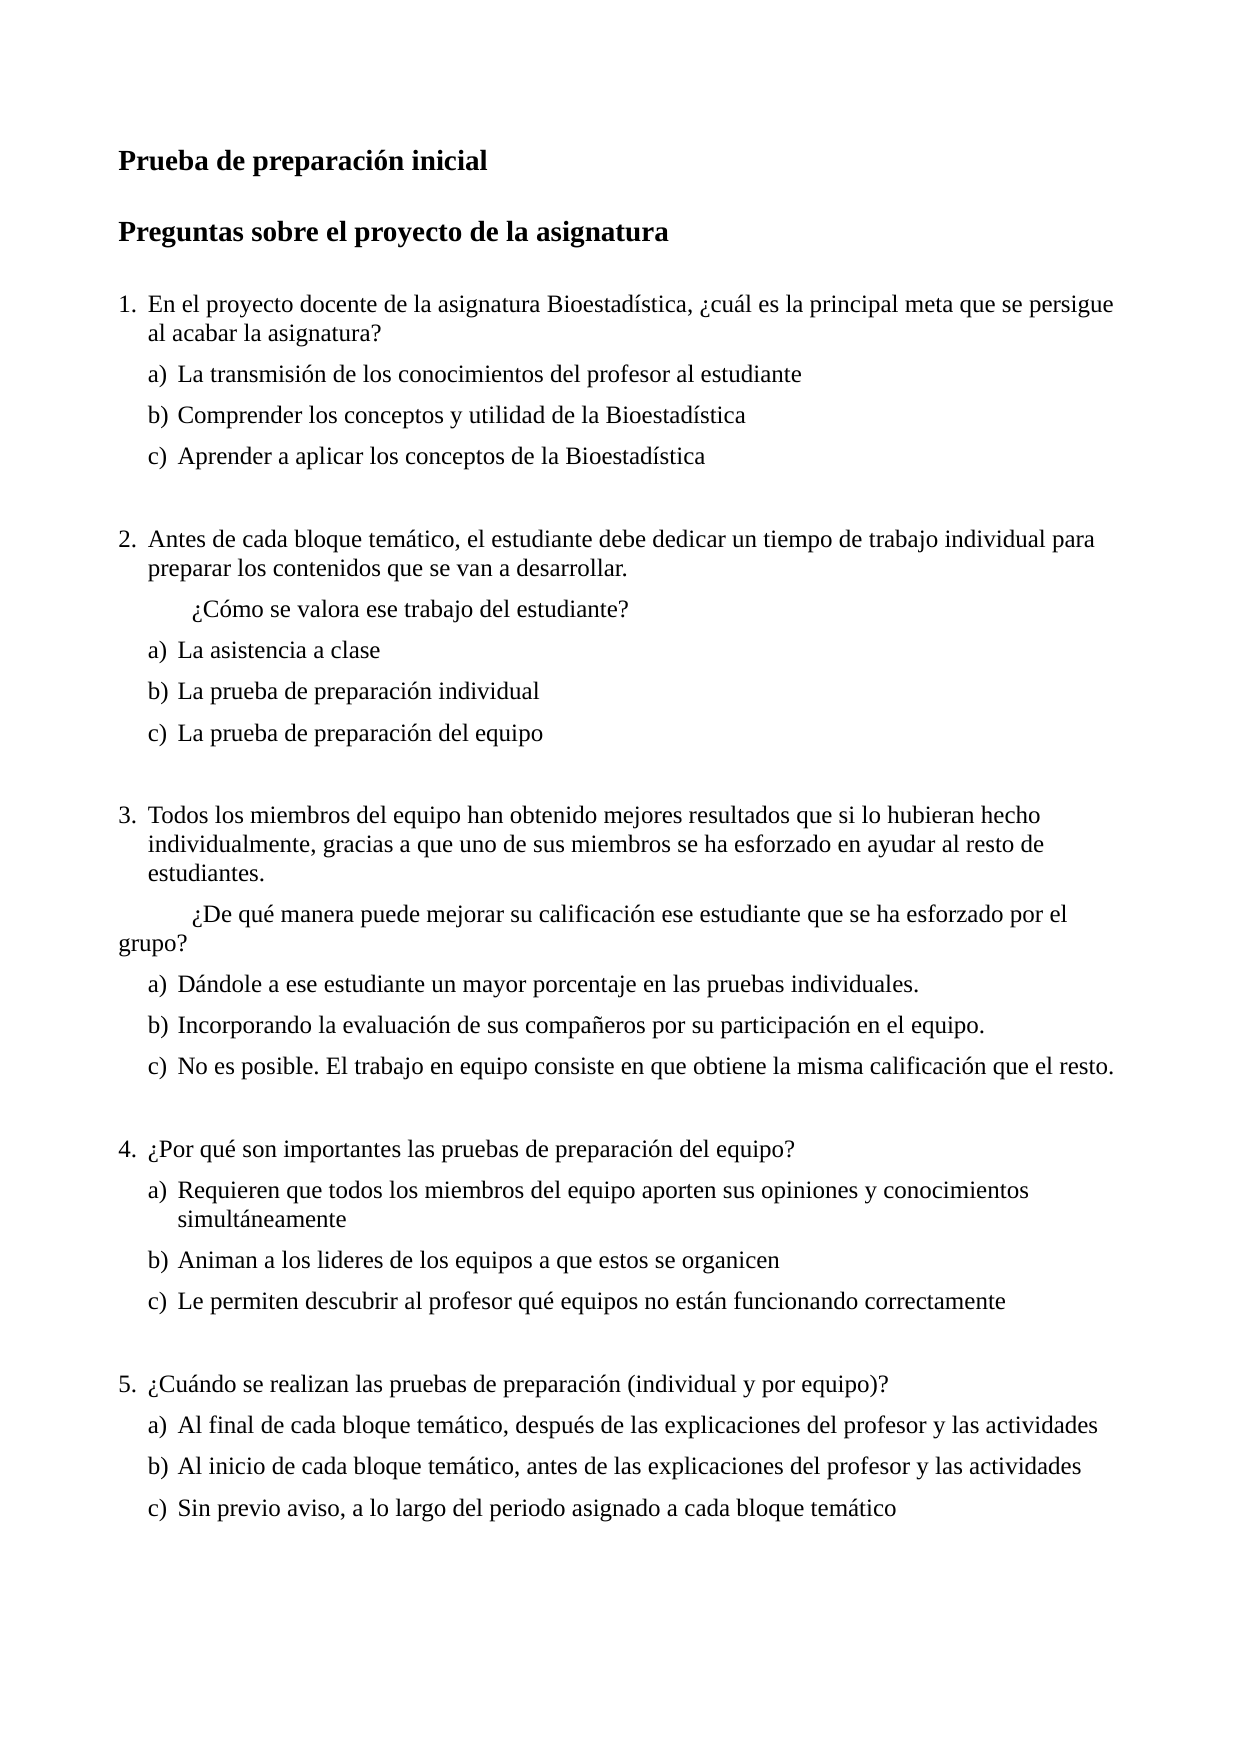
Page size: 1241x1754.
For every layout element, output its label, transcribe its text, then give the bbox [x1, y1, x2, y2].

list Animan a los lideres de los equipos a que estos se organicen [148, 1245, 1122, 1274]
list No es posible. El trabajo en equipo consiste en que obtiene la misma calificación que el resto. [148, 1051, 1122, 1080]
subtitle Preguntas sobre el proyecto de la asignatura [118, 214, 1122, 248]
list Le permiten descubrir al profesor qué equipos no están funcionando correctamente [148, 1286, 1122, 1315]
list La prueba de preparación individual [148, 676, 1122, 705]
list Incorporando la evaluación de sus compañeros por su participación en el equipo. [148, 1010, 1122, 1039]
list ¿Por qué son importantes las pruebas de preparación del equipo? [118, 1134, 1122, 1163]
list Todos los miembros del equipo han obtenido mejores resultados que si lo hubieran hecho individualmente, gracias a que uno de sus miembros se ha esforzado en ayudar al resto de estudiantes. [118, 800, 1122, 886]
subtitle Prueba de preparación inicial [118, 143, 1122, 177]
list Comprender los conceptos y utilidad de la Bioestadística [148, 400, 1122, 429]
text ¿Cómo se valora ese trabajo del estudiante? [118, 594, 1122, 623]
list Requieren que todos los miembros del equipo aporten sus opiniones y conocimientos simultáneamente [148, 1175, 1122, 1233]
list Aprender a aplicar los conceptos de la Bioestadística [148, 441, 1122, 470]
list Al final de cada bloque temático, después de las explicaciones del profesor y las actividades [148, 1410, 1122, 1439]
list Al inicio de cada bloque temático, antes de las explicaciones del profesor y las actividades [148, 1451, 1122, 1480]
list En el proyecto docente de la asignatura Bioestadística, ¿cuál es la principal meta que se persigue al acabar la asignatura? [118, 289, 1122, 346]
list La prueba de preparación del equipo [148, 718, 1122, 746]
list La asistencia a clase [148, 635, 1122, 664]
list Antes de cada bloque temático, el estudiante debe dedicar un tiempo de trabajo individual para preparar los contenidos que se van a desarrollar. [118, 524, 1122, 581]
text ¿De qué manera puede mejorar su calificación ese estudiante que se ha esforzado por el grupo? [118, 899, 1122, 956]
list ¿Cuándo se realizan las pruebas de preparación (individual y por equipo)? [118, 1369, 1122, 1398]
list Dándole a ese estudiante un mayor porcentaje en las pruebas individuales. [148, 969, 1122, 998]
list La transmisión de los conocimientos del profesor al estudiante [148, 359, 1122, 388]
list Sin previo aviso, a lo largo del periodo asignado a cada bloque temático [148, 1493, 1122, 1521]
